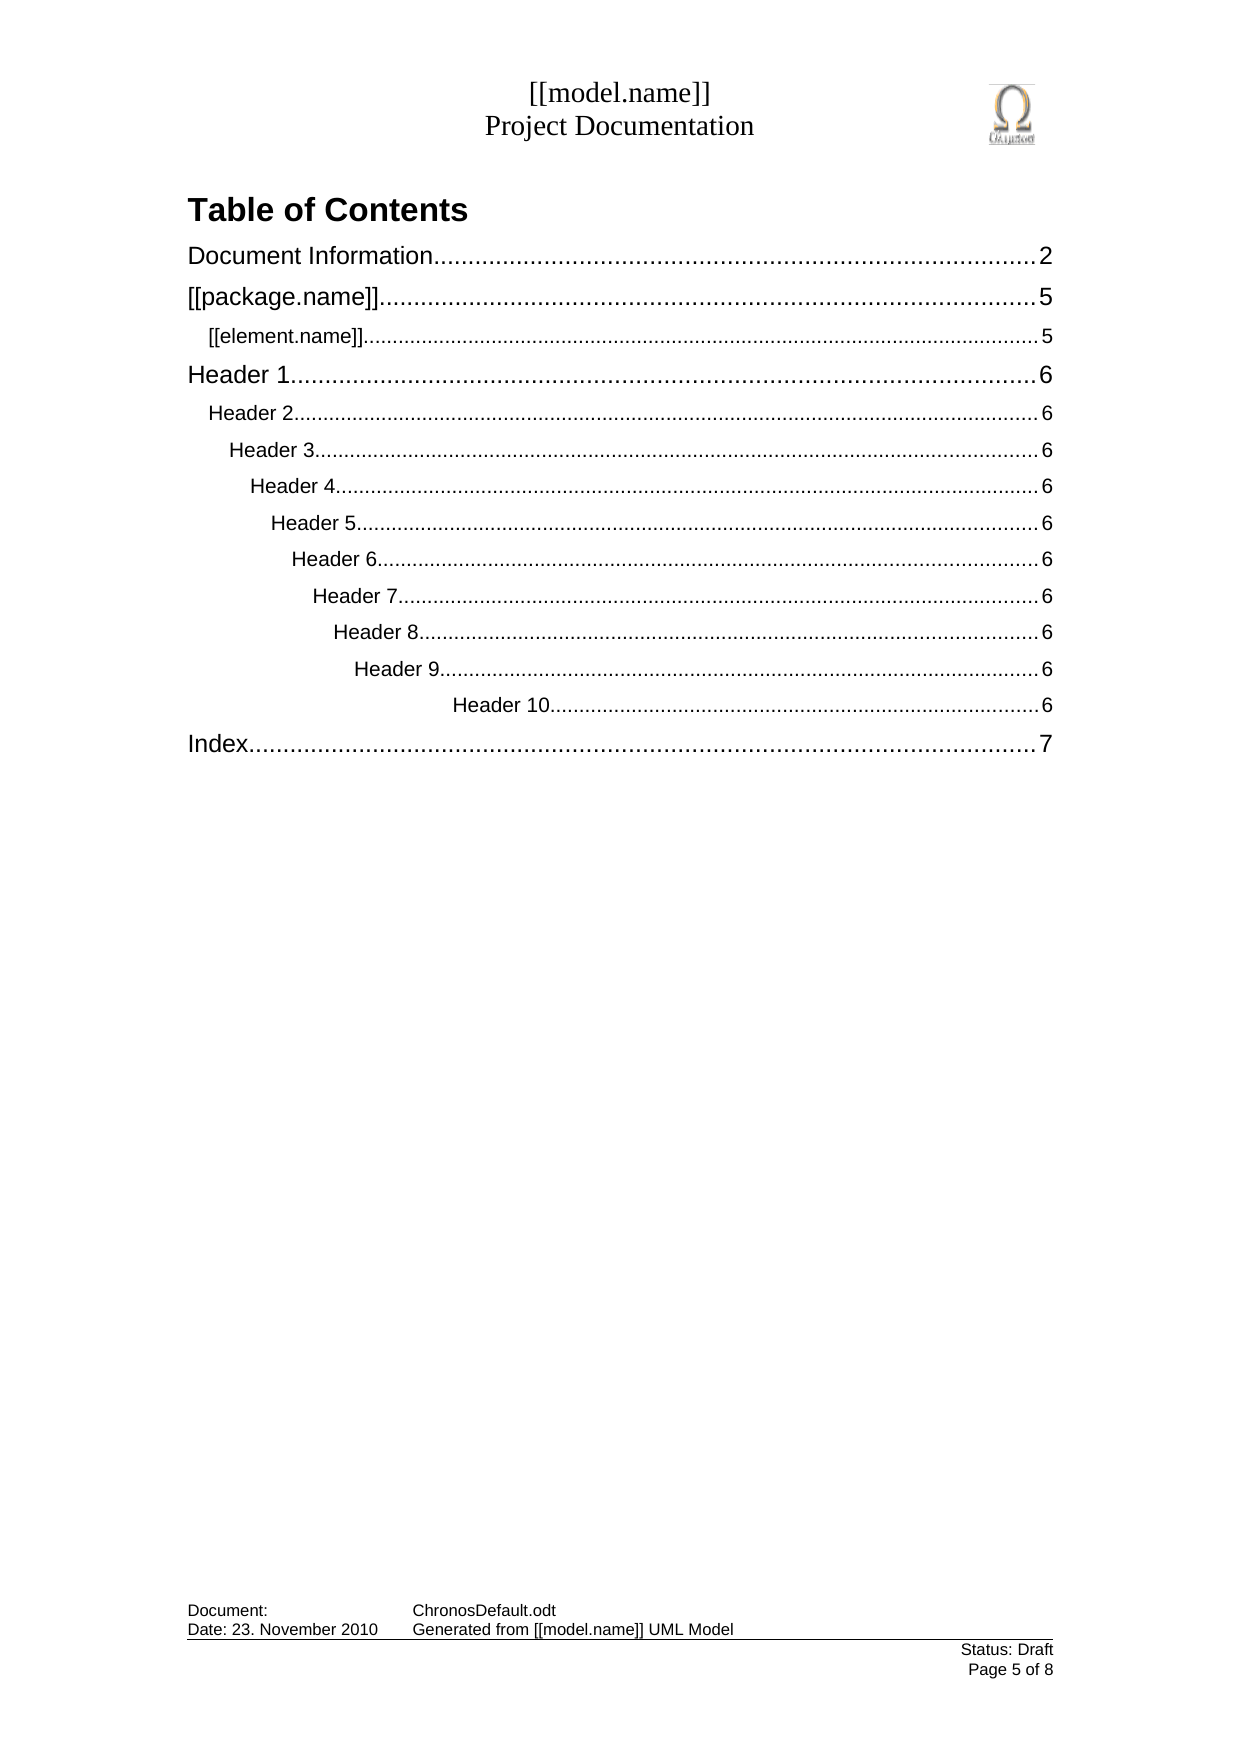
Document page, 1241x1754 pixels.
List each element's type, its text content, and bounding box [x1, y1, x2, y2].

text Index 7 [187, 729, 1053, 758]
picture [988, 84, 1036, 146]
text Document Information 2 [187, 241, 1053, 270]
text Header 8 6 [333, 620, 1053, 644]
text Header 1 6 [187, 360, 1053, 389]
text Header 9 6 [354, 656, 1053, 680]
text Header 7 6 [312, 583, 1053, 607]
text [[package.name]] 5 [187, 282, 1053, 311]
text Header 2 6 [208, 401, 1053, 425]
text Header 5 6 [271, 511, 1053, 534]
text [[element.name]] 5 [208, 323, 1053, 347]
text Header 4 6 [250, 474, 1053, 498]
text Header 10 6 [452, 693, 1053, 717]
text Header 6 6 [291, 547, 1053, 571]
subtitle Table of Contents [187, 190, 1053, 228]
text Header 3 6 [229, 438, 1053, 462]
